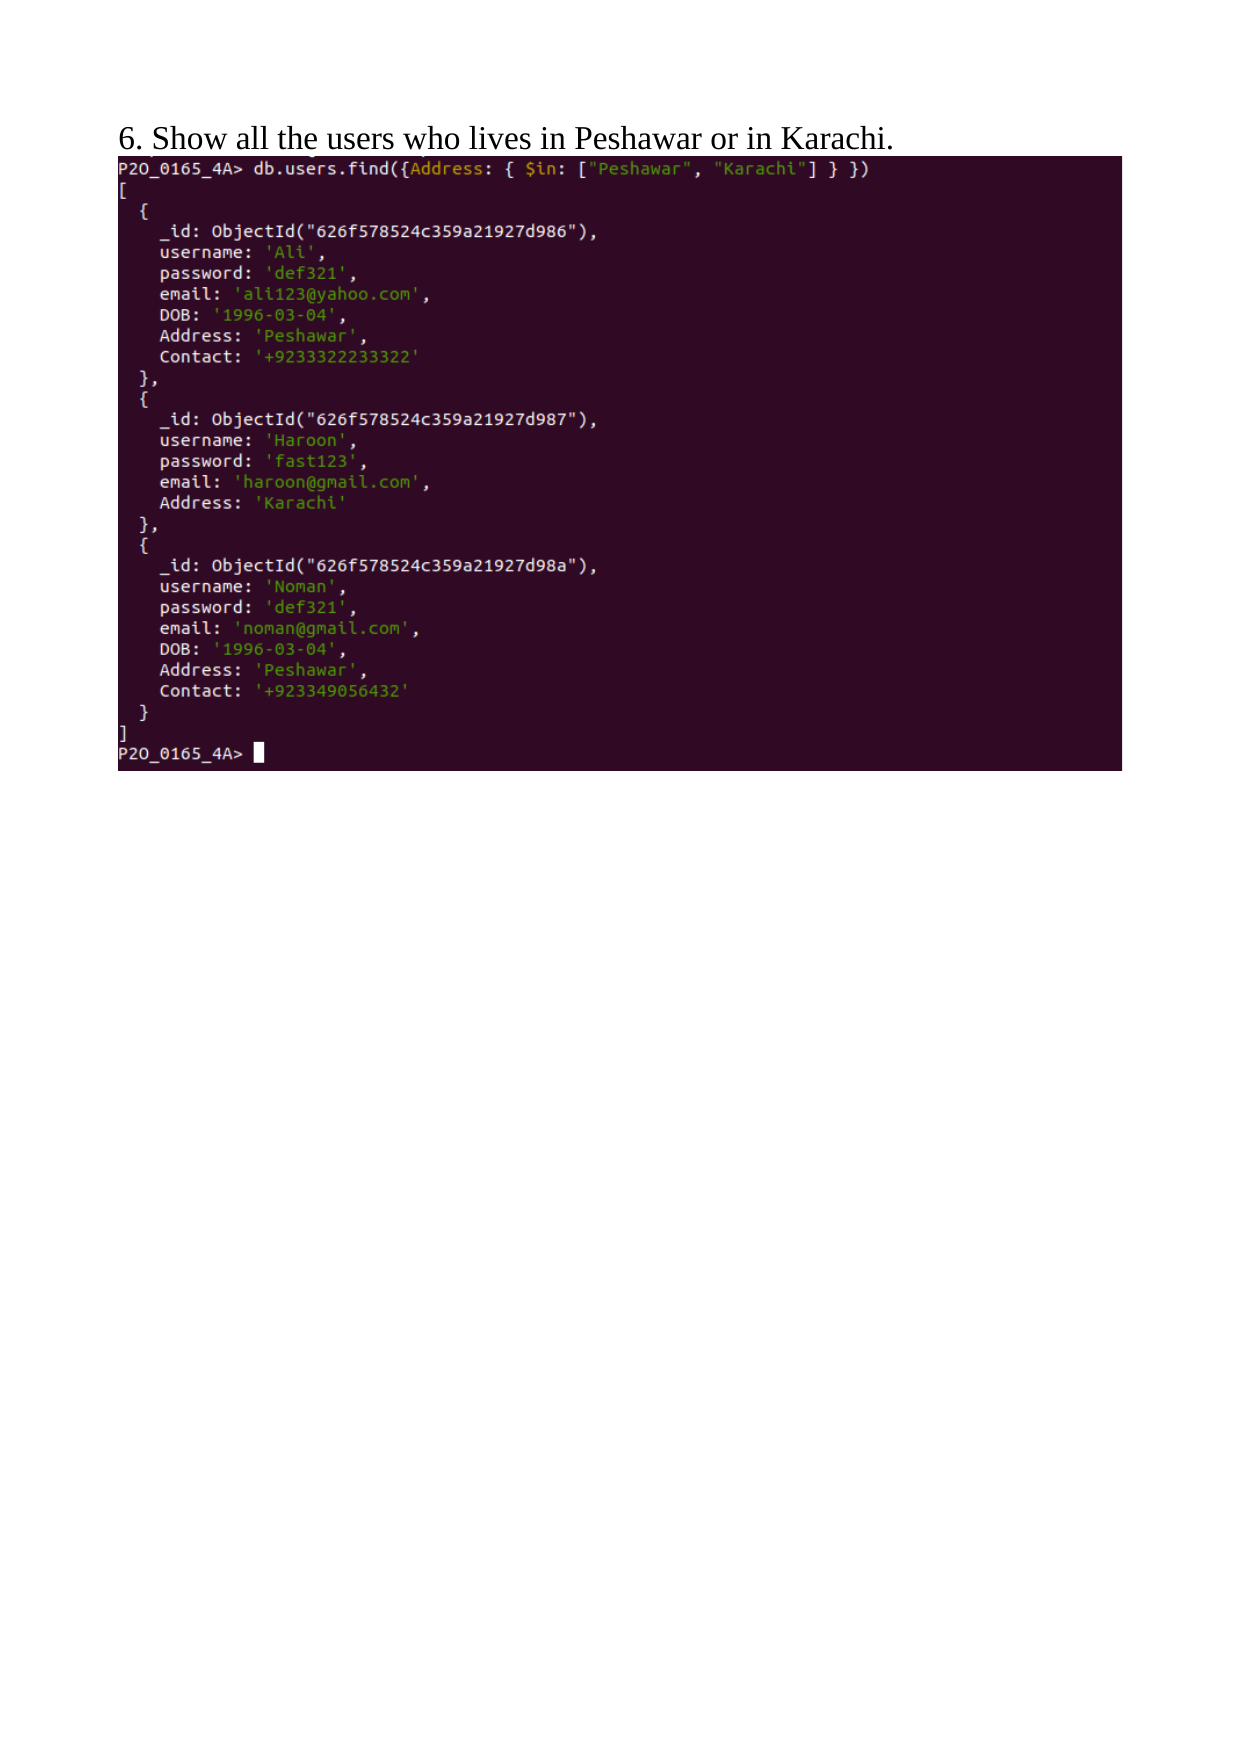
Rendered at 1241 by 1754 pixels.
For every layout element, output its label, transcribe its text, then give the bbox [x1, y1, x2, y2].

picture [118, 156, 1123, 771]
text 6. Show all the users who lives in Peshawar or in Karachi. [118, 118, 1122, 156]
